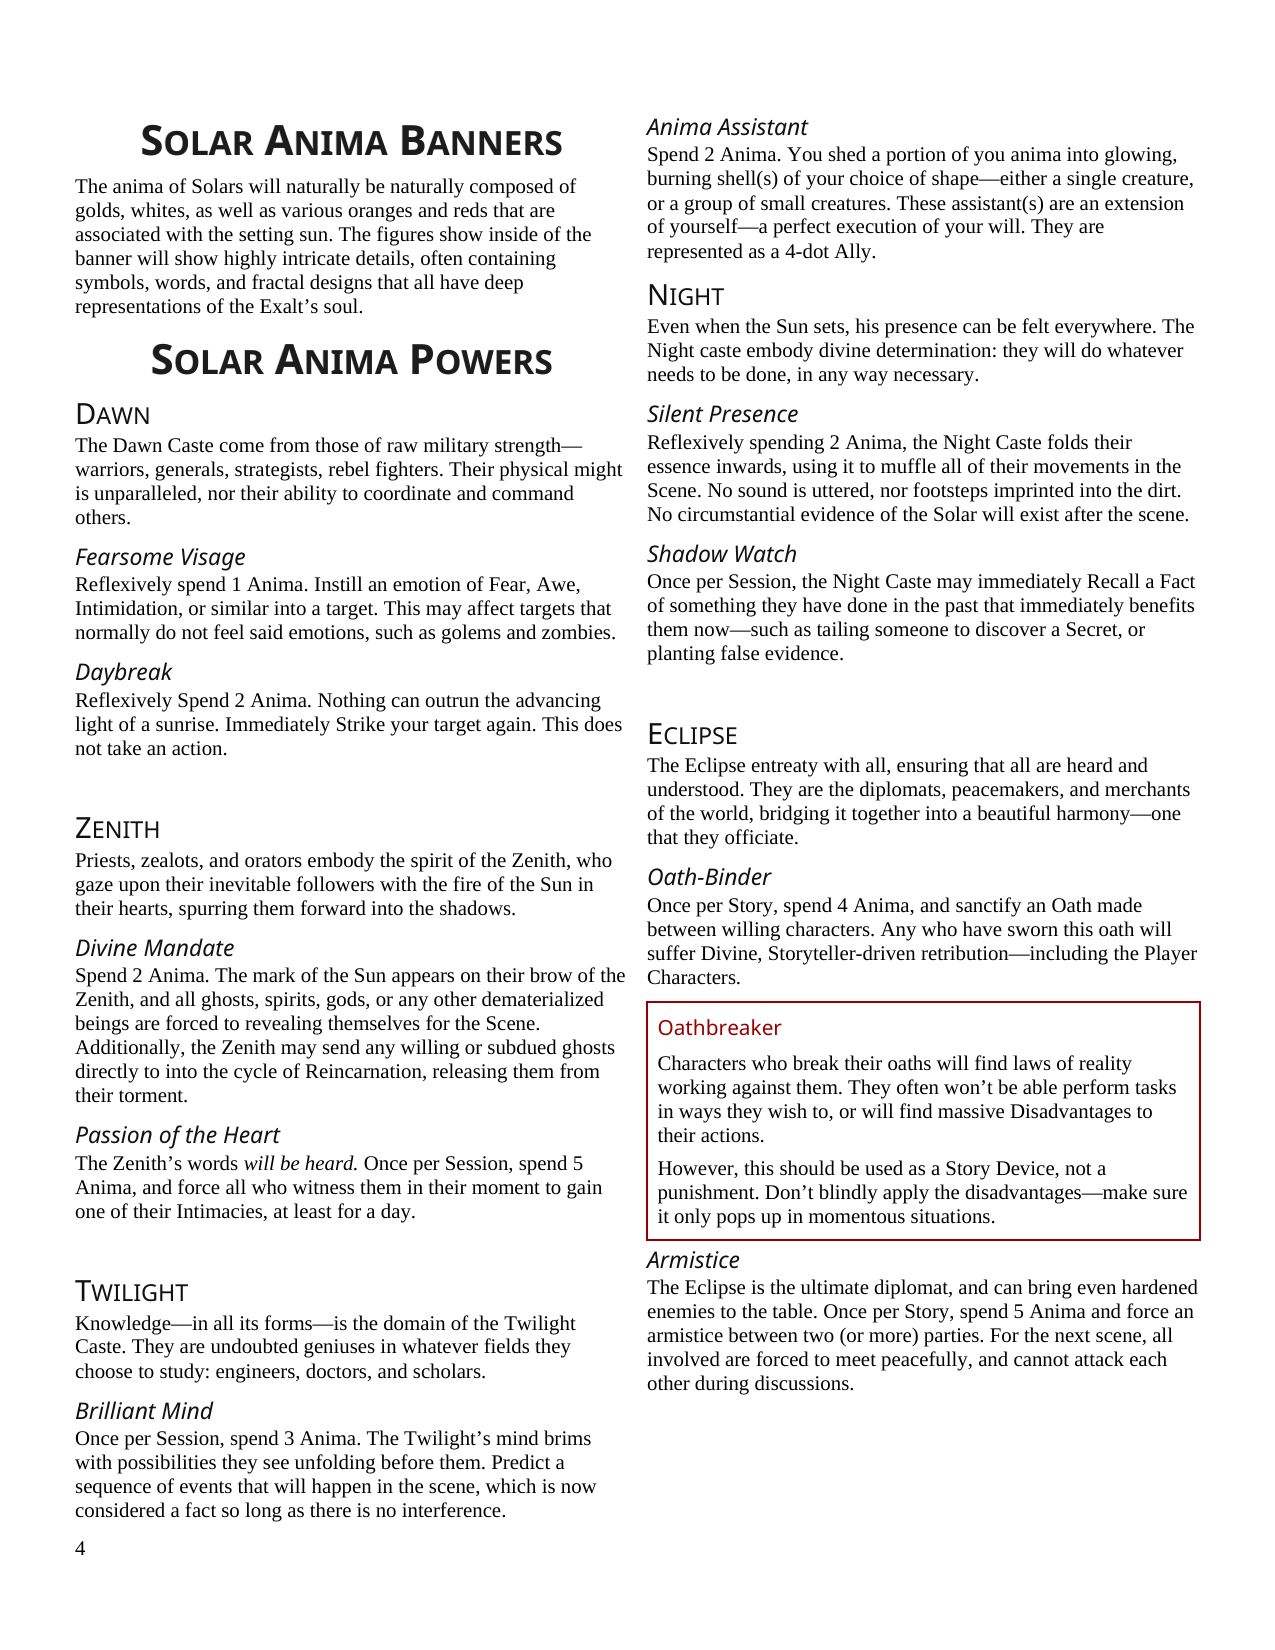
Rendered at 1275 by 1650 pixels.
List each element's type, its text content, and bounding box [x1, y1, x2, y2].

text Reflexively Spend 2 Anima. Nothing can outrun the advancing light of a sunrise. Immediately Strike your target again. This does not take an action. [75, 688, 628, 760]
subtitle Anima Assistant [647, 111, 1200, 142]
table_header Oathbreaker Characters who break their oaths will find laws of reality working against them. They often won’t be able perform tasks in ways they wish to, or will find massive Disadvantages to their actions. However, this should be used as a Story Device, not a punishment. Don’t blindly apply the disadvantages—make sure it only pops up in momentous situations. [648, 1003, 1199, 1238]
subtitle Passion of the Heart [75, 1119, 628, 1151]
subtitle Solar Anima Powers [75, 330, 628, 387]
subtitle Daybreak [75, 656, 628, 688]
subtitle Divine Mandate [75, 932, 628, 963]
subtitle Zenith [75, 808, 628, 847]
subtitle Night [647, 274, 1200, 314]
text Even when the Sun sets, his presence can be felt everywhere. The Night caste embody divine determination: they will do whatever needs to be done, in any way necessary. [647, 314, 1200, 386]
subtitle Oath-Binder [647, 861, 1200, 893]
subtitle Eclipse [647, 713, 1200, 753]
text Spend 2 Anima. You shed a portion of you anima into glowing, burning shell(s) of your choice of shape—either a single creature, or a group of small creatures. These assistant(s) are an extension of yourself—a perfect execution of your will. They are represented as a 4-dot Ally. [647, 142, 1200, 263]
text Reflexively spending 2 Anima, the Night Caste folds their essence inwards, using it to muffle all of their movements in the Scene. No sound is uttered, nor footsteps imprinted into the dirt. No circumstantial evidence of the Solar will exist after the scene. [647, 430, 1200, 526]
text The anima of Solars will naturally be naturally composed of golds, whites, as well as various oranges and reds that are associated with the setting sun. The figures show inside of the banner will show highly intricate details, often containing symbols, words, and fractal designs that all have deep representations of the Exalt’s soul. [75, 174, 628, 318]
subtitle Brilliant Mind [75, 1394, 628, 1426]
text Knowledge—in all its forms—is the domain of the Twilight Caste. They are undoubted geniuses in whatever fields they choose to study: engineers, doctors, and scholars. [75, 1310, 628, 1383]
subtitle Twilight [75, 1271, 628, 1310]
subtitle Fearsome Visage [75, 541, 628, 572]
text The Eclipse entreaty with all, ensuring that all are heard and understood. They are the diplomats, peacemakers, and merchants of the world, bridging it together into a beautiful harmony—one that they officiate. [647, 753, 1200, 849]
subtitle Shadow Watch [647, 538, 1200, 569]
text Reflexively spend 1 Anima. Instill an emotion of Fear, Awe, Intimidation, or similar into a target. This may affect targets that normally do not feel said emotions, such as golems and zombies. [75, 572, 628, 644]
text Spend 2 Anima. The mark of the Sun appears on their brow of the Zenith, and all ghosts, spirits, gods, or any other dematerialized beings are forced to revealing themselves for the Scene. Additionally, the Zenith may send any willing or subdued ghosts directly to into the cycle of Reincarnation, releasing them from their torment. [75, 963, 628, 1107]
subtitle Armistice [647, 1244, 1200, 1275]
text The Zenith’s words will be heard. Once per Session, spend 5 Anima, and force all who witness them in their moment to gain one of their Intimacies, at least for a day. [75, 1151, 628, 1223]
subtitle Silent Presence [647, 398, 1200, 430]
text Once per Session, spend 3 Anima. The Twilight’s mind brims with possibilities they see unfolding before them. Predict a sequence of events that will happen in the scene, which is now considered a fact so long as there is no interference. [75, 1426, 628, 1522]
text The Dawn Caste come from those of raw military strength—warriors, generals, strategists, rebel fighters. Their physical might is unparalleled, nor their ability to coordinate and command others. [75, 433, 628, 529]
subtitle Dawn [75, 393, 628, 433]
text Once per Story, spend 4 Anima, and sanctify an Oath made between willing characters. Any who have sworn this oath will suffer Divine, Storyteller-driven retribution—including the Player Characters. [647, 893, 1200, 989]
subtitle Solar Anima Banners [75, 111, 628, 168]
text Priests, zealots, and orators embody the spirit of the Zenith, who gaze upon their inevitable followers with the fire of the Sun in their hearts, spurring them forward into the shadows. [75, 847, 628, 920]
text The Eclipse is the ultimate diplomat, and can bring even hardened enemies to the table. Once per Story, spend 5 Anima and force an armistice between two (or more) parties. For the next scene, all involved are forced to meet peacefully, and cannot attack each other during discussions. [647, 1275, 1200, 1395]
text Once per Session, the Night Caste may immediately Recall a Fact of something they have done in the past that immediately benefits them now—such as tailing someone to discover a Secret, or planting false evidence. [647, 569, 1200, 665]
